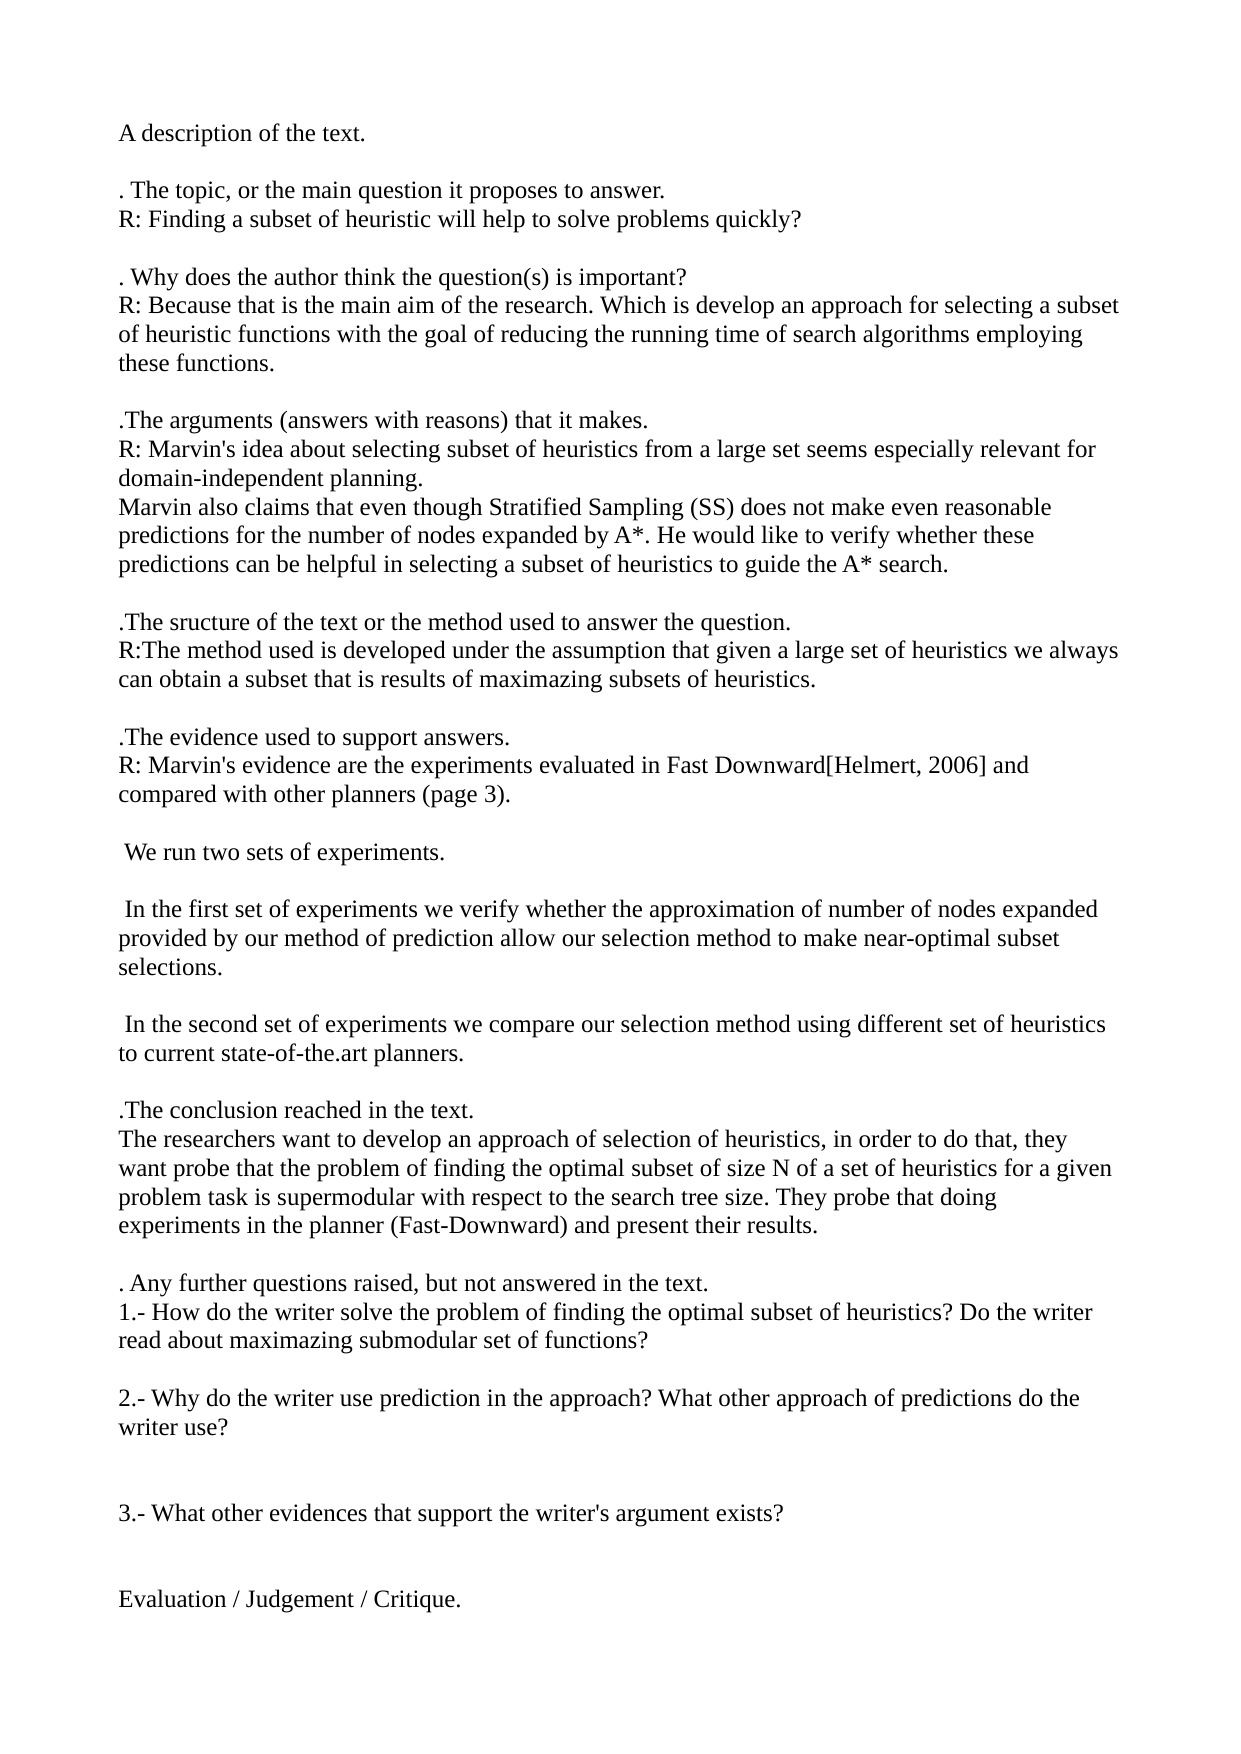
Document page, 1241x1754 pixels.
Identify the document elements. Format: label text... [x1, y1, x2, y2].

text .The arguments (answers with reasons) that it makes. [118, 406, 1122, 434]
text The researchers want to develop an approach of selection of heuristics, in order to do that, they want probe that the problem of finding the optimal subset of size N of a set of heuristics for a given problem task is supermodular with respect to the search tree size. They probe that doing experiments in the planner (Fast-Downward) and present their results. [118, 1124, 1122, 1239]
text .The evidence used to support answers. [118, 722, 1122, 751]
text Evaluation / Judgement / Critique. [118, 1584, 1122, 1613]
text R: Marvin's evidence are the experiments evaluated in Fast Downward[Helmert, 2006] and compared with other planners (page 3). [118, 751, 1122, 808]
text R: Finding a subset of heuristic will help to solve problems quickly? [118, 204, 1122, 233]
text .The sructure of the text or the method used to answer the question. [118, 607, 1122, 636]
text R: Marvin's idea about selecting subset of heuristics from a large set seems especially relevant for domain-independent planning. [118, 434, 1122, 492]
text 2.- Why do the writer use prediction in the approach? What other approach of predictions do the writer use? [118, 1383, 1122, 1441]
text R:The method used is developed under the assumption that given a large set of heuristics we always can obtain a subset that is results of maximazing subsets of heuristics. [118, 636, 1122, 693]
text . Why does the author think the question(s) is important? [118, 262, 1122, 291]
text Marvin also claims that even though Stratified Sampling (SS) does not make even reasonable predictions for the number of nodes expanded by A*. He would like to verify whether these predictions can be helpful in selecting a subset of heuristics to guide the A* search. [118, 492, 1122, 578]
text . The topic, or the main question it proposes to answer. [118, 176, 1122, 204]
text 3.- What other evidences that support the writer's argument exists? [118, 1498, 1122, 1527]
text We run two sets of experiments. [118, 837, 1122, 866]
text In the first set of experiments we verify whether the approximation of number of nodes expanded provided by our method of prediction allow our selection method to make near-optimal subset selections. [118, 894, 1122, 981]
text R: Because that is the main aim of the research. Which is develop an approach for selecting a subset of heuristic functions with the goal of reducing the running time of search algorithms employing these functions. [118, 291, 1122, 377]
text .The conclusion reached in the text. [118, 1096, 1122, 1124]
text A description of the text. [118, 118, 1122, 147]
text 1.- How do the writer solve the problem of finding the optimal subset of heuristics? Do the writer read about maximazing submodular set of functions? [118, 1297, 1122, 1354]
text In the second set of experiments we compare our selection method using different set of heuristics to current state-of-the.art planners. [118, 1009, 1122, 1067]
text . Any further questions raised, but not answered in the text. [118, 1268, 1122, 1297]
